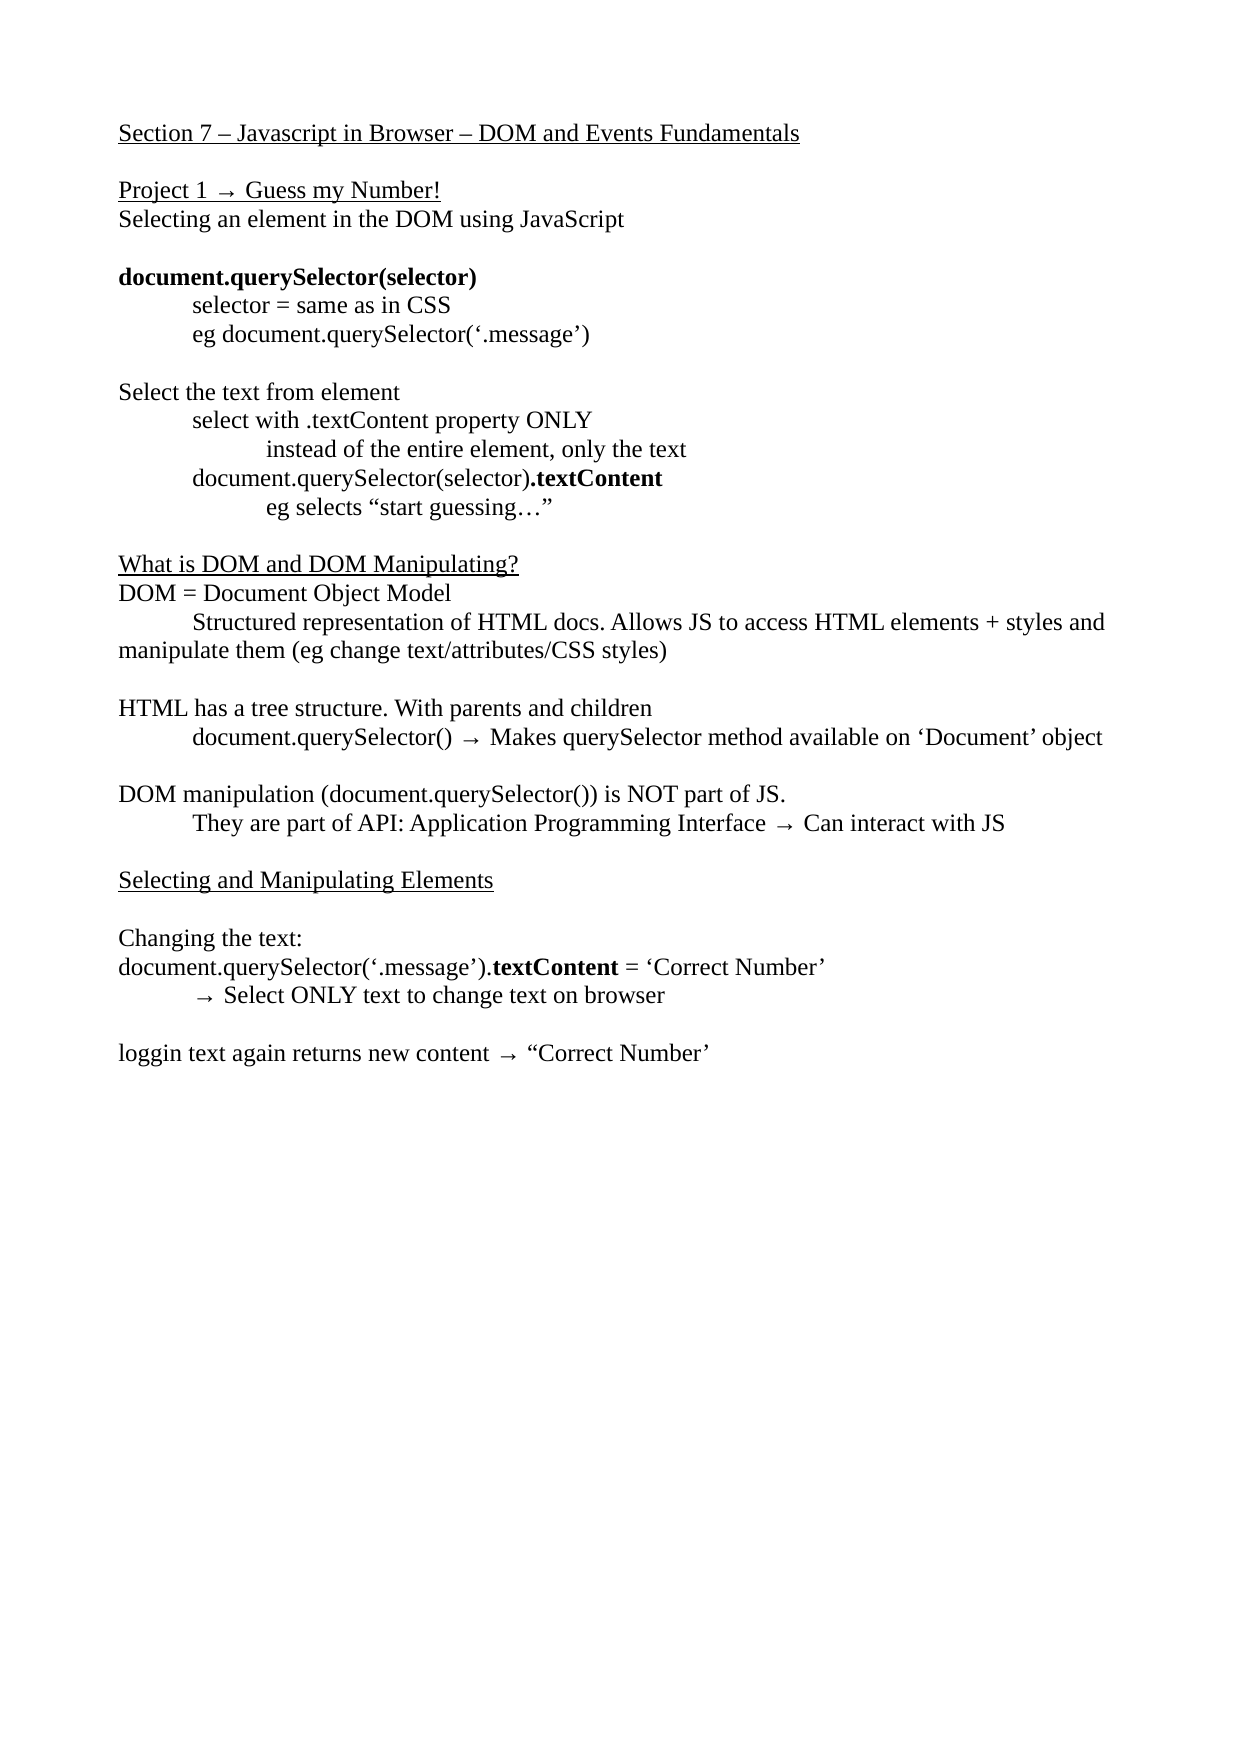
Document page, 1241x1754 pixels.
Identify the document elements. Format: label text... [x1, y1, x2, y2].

text → Select ONLY text to change text on browser [118, 981, 1122, 1009]
text document.querySelector(‘.message’).textContent = ‘Correct Number’ [118, 952, 1122, 981]
text Section 7 – Javascript in Browser – DOM and Events Fundamentals [118, 118, 1122, 147]
text Project 1 → Guess my Number! [118, 176, 1122, 204]
text Select the text from element [118, 377, 1122, 406]
text DOM manipulation (document.querySelector()) is NOT part of JS. [118, 779, 1122, 808]
text instead of the entire element, only the text [118, 434, 1122, 463]
text select with .textContent property ONLY [118, 406, 1122, 434]
text eg selects “start guessing…” [118, 492, 1122, 521]
text Selecting an element in the DOM using JavaScript [118, 204, 1122, 233]
text loggin text again returns new content → “Correct Number’ [118, 1038, 1122, 1067]
text eg document.querySelector(‘.message’) [118, 319, 1122, 348]
text selector = same as in CSS [118, 291, 1122, 319]
text document.querySelector() → Makes querySelector method available on ‘Document’ object [118, 722, 1122, 751]
text DOM = Document Object Model [118, 578, 1122, 607]
text Changing the text: [118, 923, 1122, 952]
text What is DOM and DOM Manipulating? [118, 549, 1122, 578]
text HTML has a tree structure. With parents and children [118, 693, 1122, 722]
text document.querySelector(selector).textContent [118, 463, 1122, 492]
text document.querySelector(selector) [118, 262, 1122, 291]
text Structured representation of HTML docs. Allows JS to access HTML elements + styles and manipulate them (eg change text/attributes/CSS styles) [118, 607, 1122, 664]
text Selecting and Manipulating Elements [118, 866, 1122, 894]
text They are part of API: Application Programming Interface → Can interact with JS [118, 808, 1122, 837]
